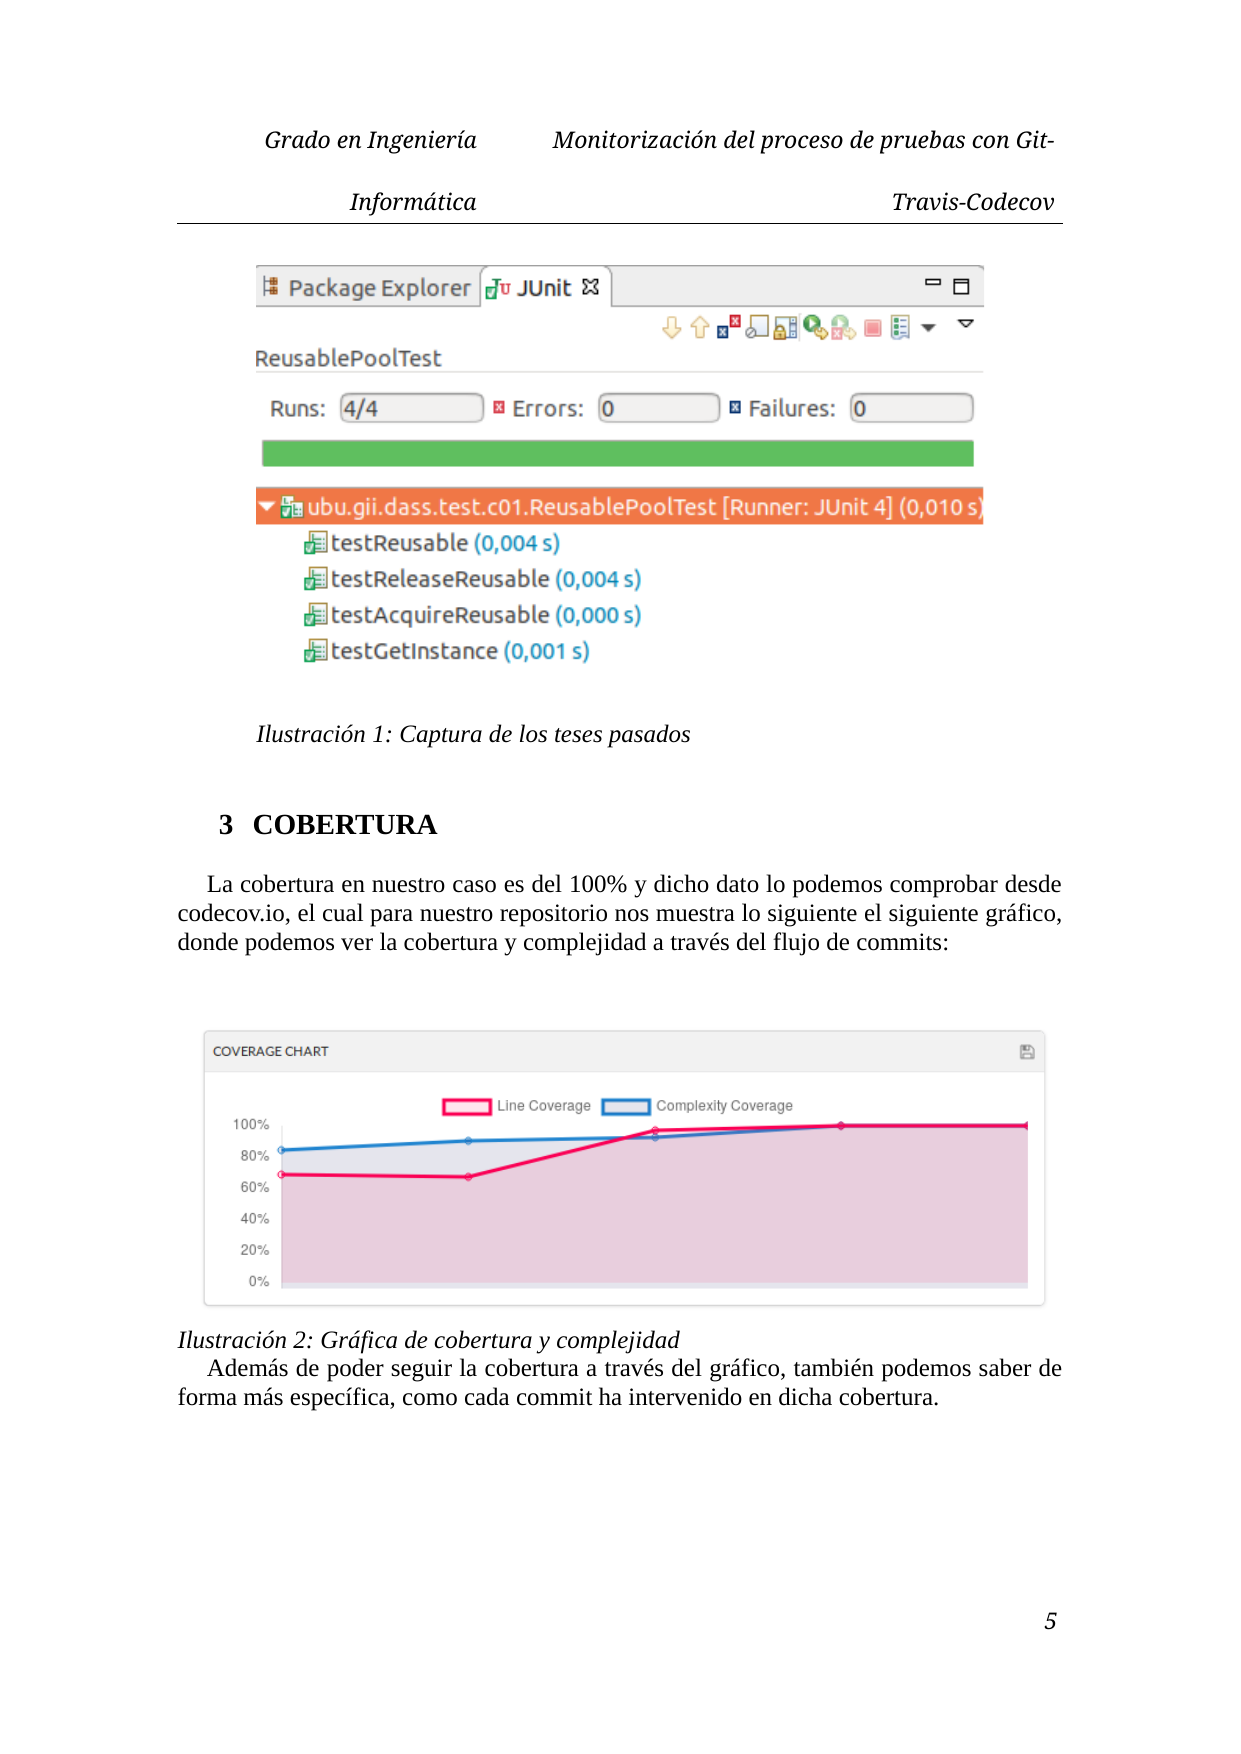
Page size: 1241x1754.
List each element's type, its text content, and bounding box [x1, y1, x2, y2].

text Además de poder seguir la cobertura a través del gráfico, también podemos saber de forma más específica, como cada commit ha intervenido en dicha cobertura. [177, 1353, 1063, 1411]
picture [177, 1020, 1063, 1320]
subtitle Cobertura [218, 807, 1063, 841]
text Ilustración 1: Captura de los teses pasados [256, 714, 984, 748]
picture [256, 265, 985, 714]
text La cobertura en nuestro caso es del 100% y dicho dato lo podemos comprobar desde codecov.io, el cual para nuestro repositorio nos muestra lo siguiente el siguiente gráfico, donde podemos ver la cobertura y complejidad a través del flujo de commits: [177, 869, 1063, 955]
text Ilustración 2: Gráfica de cobertura y complejidad [177, 1320, 1063, 1353]
